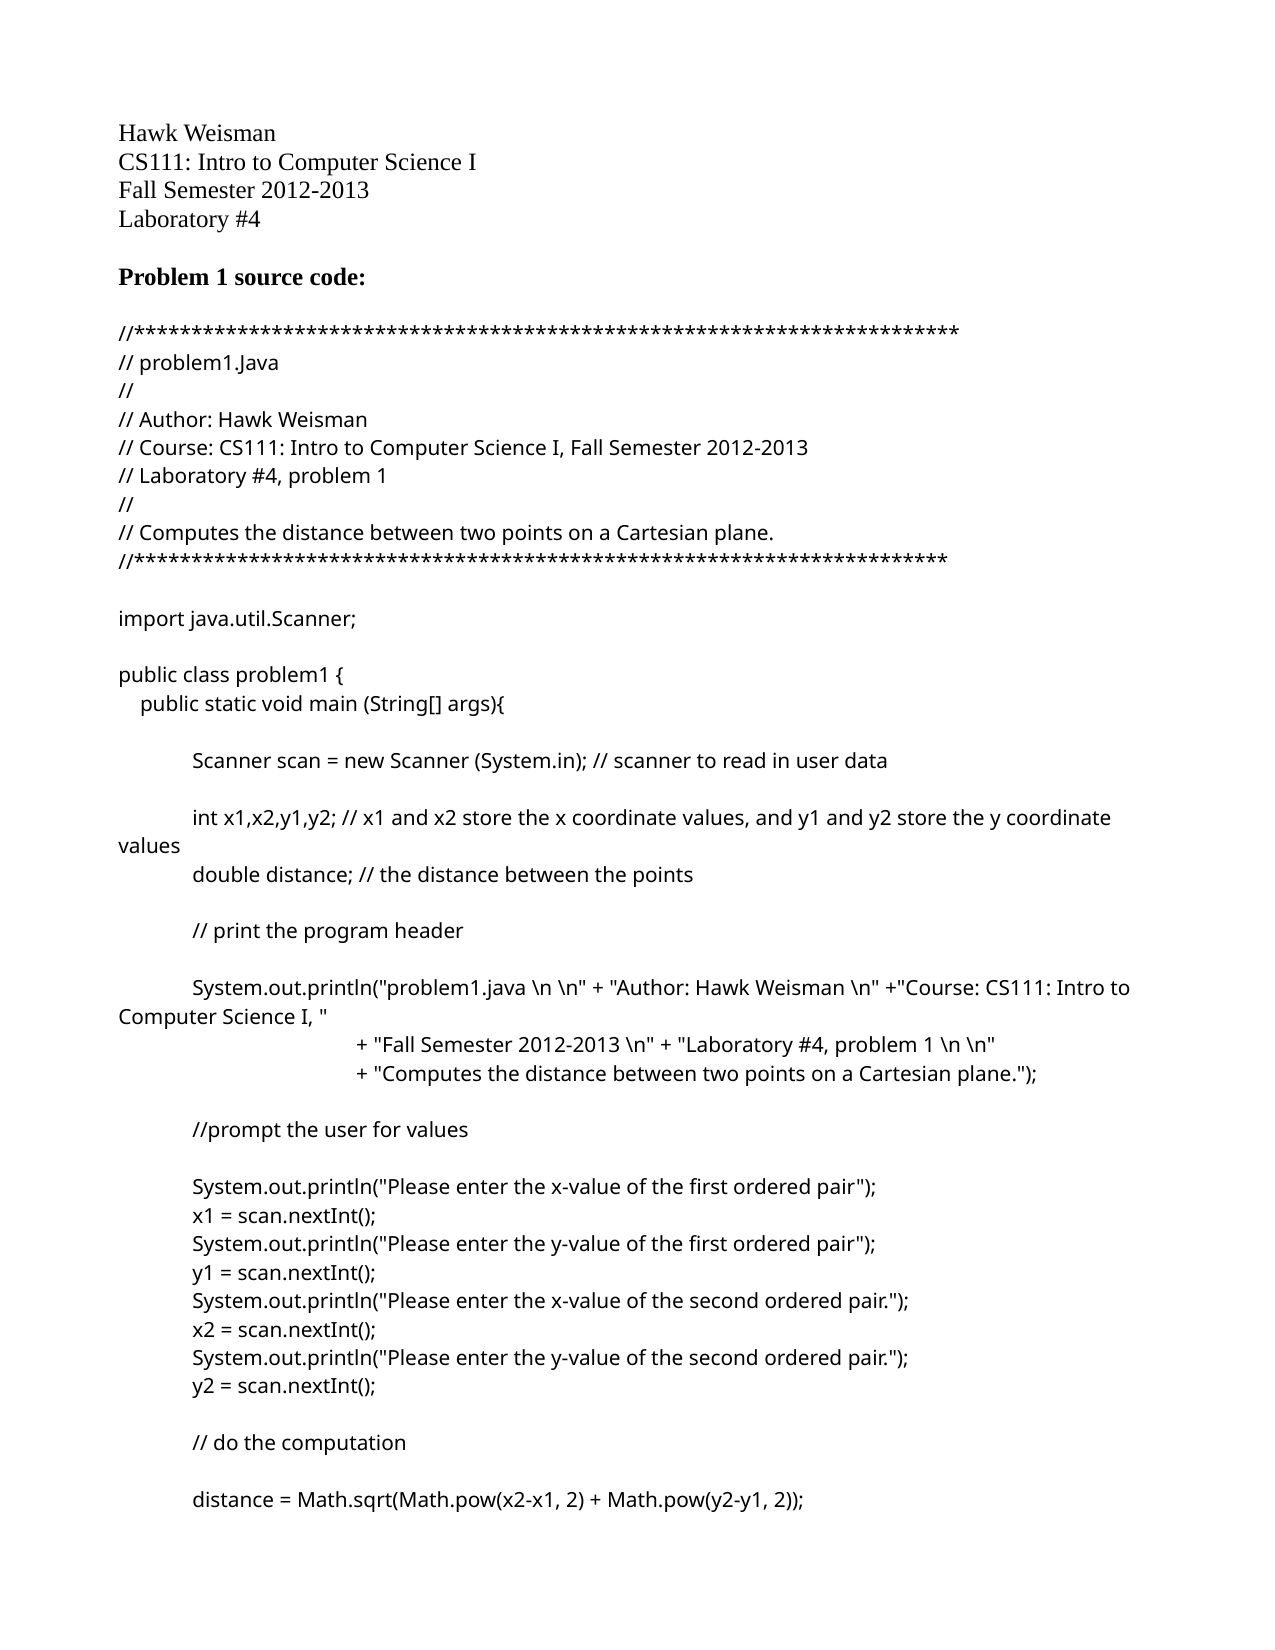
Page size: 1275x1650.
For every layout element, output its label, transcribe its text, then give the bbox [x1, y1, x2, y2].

text y1 = scan.nextInt(); [118, 1258, 1157, 1286]
text // Computes the distance between two points on a Cartesian plane. [118, 518, 1157, 547]
text // problem1.Java [118, 348, 1157, 376]
text // Course: CS111: Intro to Computer Science I, Fall Semester 2012-2013 [118, 433, 1157, 462]
text public static void main (String[] args){ [118, 689, 1157, 717]
text + "Fall Semester 2012-2013 \n" + "Laboratory #4, problem 1 \n \n" [118, 1030, 1157, 1059]
text int x1,x2,y1,y2; // x1 and x2 store the x coordinate values, and y1 and y2 store the y coordinate values [118, 803, 1157, 860]
text Hawk Weisman [118, 118, 1157, 147]
text Laboratory #4 [118, 204, 1157, 233]
text // print the program header [118, 917, 1157, 945]
text CS111: Intro to Computer Science I [118, 147, 1157, 176]
text Fall Semester 2012-2013 [118, 176, 1157, 204]
text y2 = scan.nextInt(); [118, 1372, 1157, 1400]
text + "Computes the distance between two points on a Cartesian plane."); [118, 1059, 1157, 1087]
text //prompt the user for values [118, 1116, 1157, 1144]
text System.out.println("Please enter the y-value of the first ordered pair"); [118, 1229, 1157, 1258]
text System.out.println("Please enter the x-value of the second ordered pair."); [118, 1286, 1157, 1315]
text Scanner scan = new Scanner (System.in); // scanner to read in user data [118, 746, 1157, 774]
text double distance; // the distance between the points [118, 860, 1157, 888]
text // [118, 376, 1157, 405]
text System.out.println("problem1.java \n \n" + "Author: Hawk Weisman \n" +"Course: CS111: Intro to Computer Science I, " [118, 973, 1157, 1030]
text x1 = scan.nextInt(); [118, 1201, 1157, 1229]
text distance = Math.sqrt(Math.pow(x2-x1, 2) + Math.pow(y2-y1, 2)); [118, 1485, 1157, 1514]
text System.out.println("Please enter the x-value of the first ordered pair"); [118, 1172, 1157, 1201]
text System.out.println("Please enter the y-value of the second ordered pair."); [118, 1343, 1157, 1372]
text public class problem1 { [118, 661, 1157, 689]
text x2 = scan.nextInt(); [118, 1315, 1157, 1343]
text // do the computation [118, 1428, 1157, 1457]
text import java.util.Scanner; [118, 604, 1157, 632]
text // Laboratory #4, problem 1 [118, 462, 1157, 490]
text Problem 1 source code: [118, 262, 1157, 291]
text // [118, 490, 1157, 518]
text //************************************************************************ [118, 319, 1157, 348]
text //*********************************************************************** [118, 547, 1157, 575]
text // Author: Hawk Weisman [118, 405, 1157, 433]
